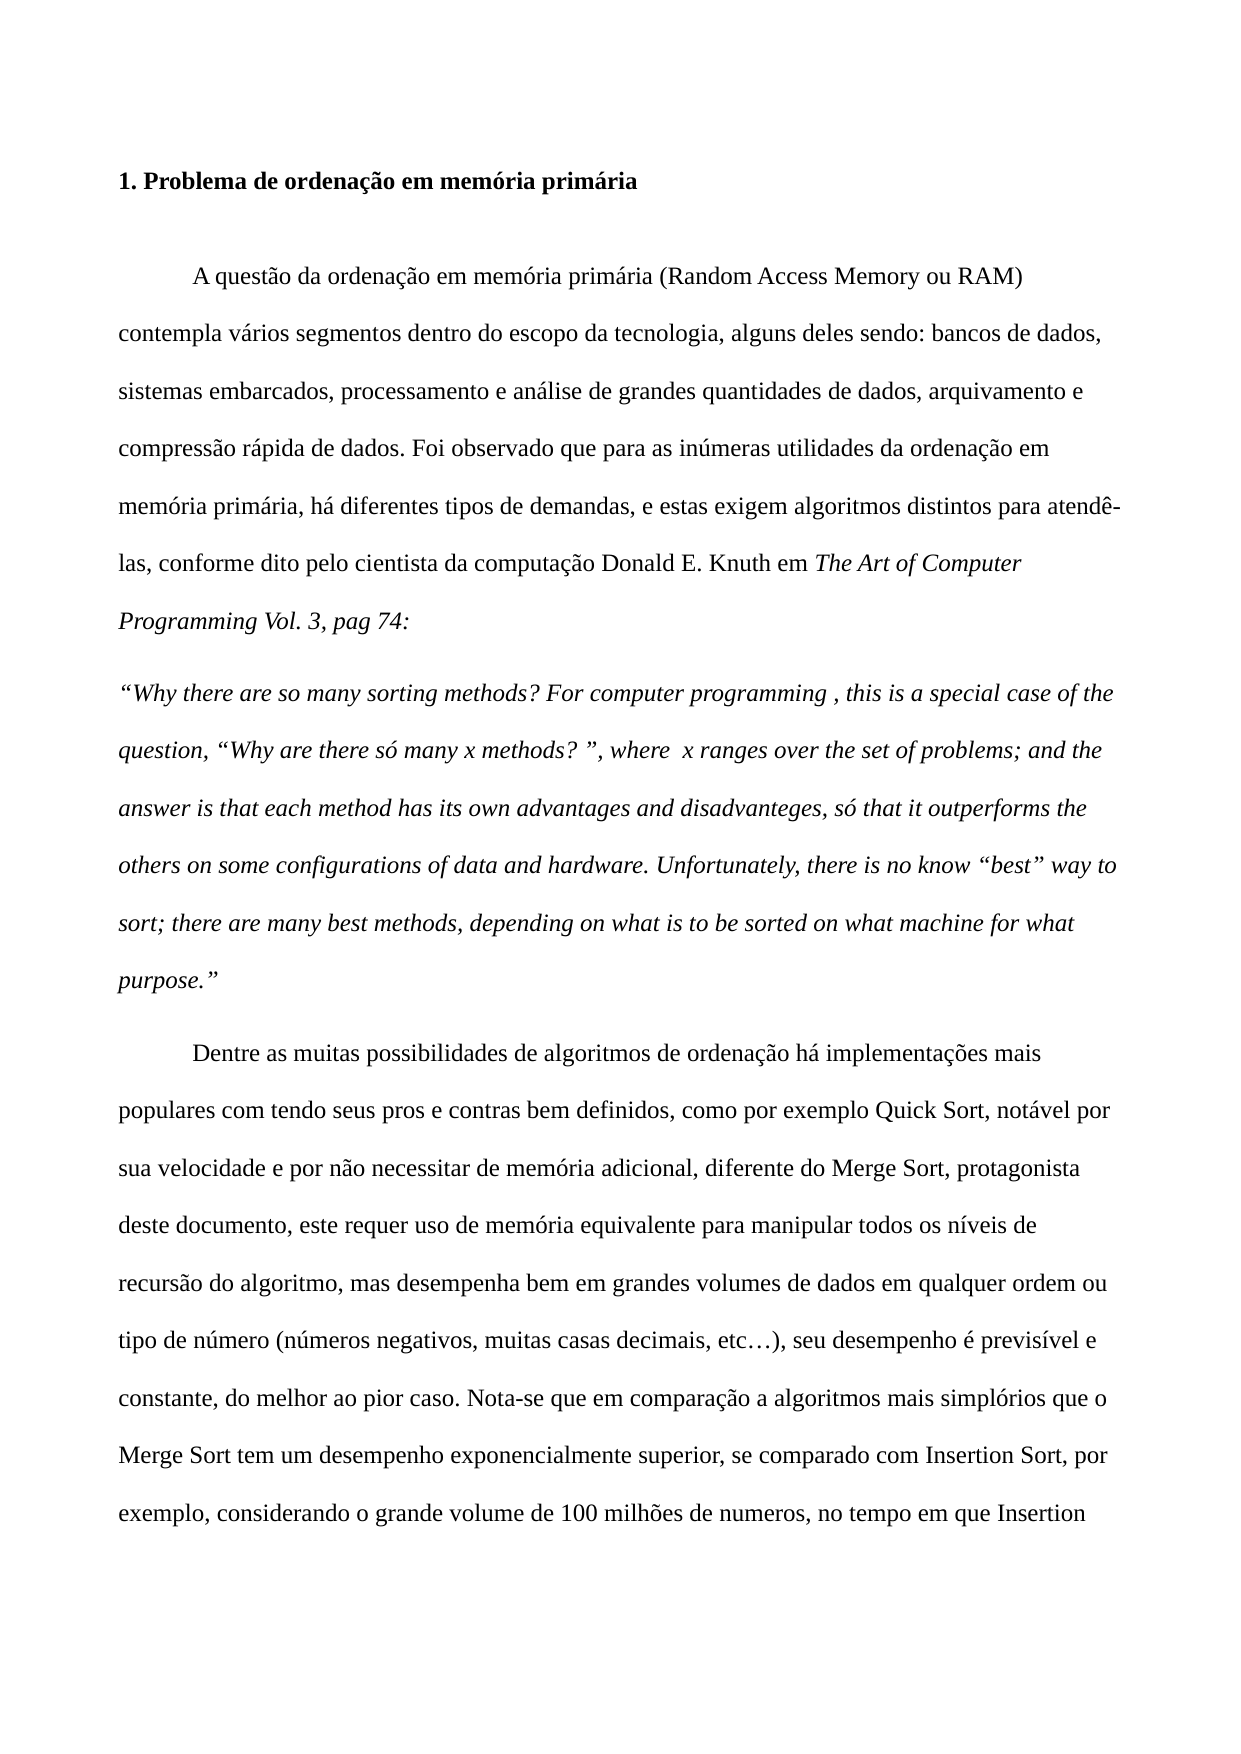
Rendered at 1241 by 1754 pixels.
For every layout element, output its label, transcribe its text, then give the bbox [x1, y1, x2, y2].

text A questão da ordenação em memória primária (Random Access Memory ou RAM) contempla vários segmentos dentro do escopo da tecnologia, alguns deles sendo: bancos de dados, sistemas embarcados, processamento e análise de grandes quantidades de dados, arquivamento e compressão rápida de dados. Foi observado que para as inúmeras utilidades da ordenação em memória primária, há diferentes tipos de demandas, e estas exigem algoritmos distintos para atendê-las, conforme dito pelo cientista da computação Donald E. Knuth em The Art of Computer Programming Vol. 3, pag 74: [118, 261, 1122, 635]
text Dentre as muitas possibilidades de algoritmos de ordenação há implementações mais populares com tendo seus pros e contras bem definidos, como por exemplo Quick Sort, notável por sua velocidade e por não necessitar de memória adicional, diferente do Merge Sort, protagonista deste documento, este requer uso de memória equivalente para manipular todos os níveis de recursão do algoritmo, mas desempenha bem em grandes volumes de dados em qualquer ordem ou tipo de número (números negativos, muitas casas decimais, etc…), seu desempenho é previsível e constante, do melhor ao pior caso. Nota-se que em comparação a algoritmos mais simplórios que o Merge Sort tem um desempenho exponencialmente superior, se comparado com Insertion Sort, por exemplo, considerando o grande volume de 100 milhões de numeros, no tempo em que Insertion [118, 1038, 1122, 1526]
text 1. Problema de ordenação em memória primária [118, 166, 1122, 194]
text “Why there are so many sorting methods? For computer programming , this is a special case of the question, “Why are there só many x methods? ”, where x ranges over the set of problems; and the answer is that each method has its own advantages and disadvanteges, só that it outperforms the others on some configurations of data and hardware. Unfortunately, there is no know “best” way to sort; there are many best methods, depending on what is to be sorted on what machine for what purpose.” [118, 678, 1122, 994]
